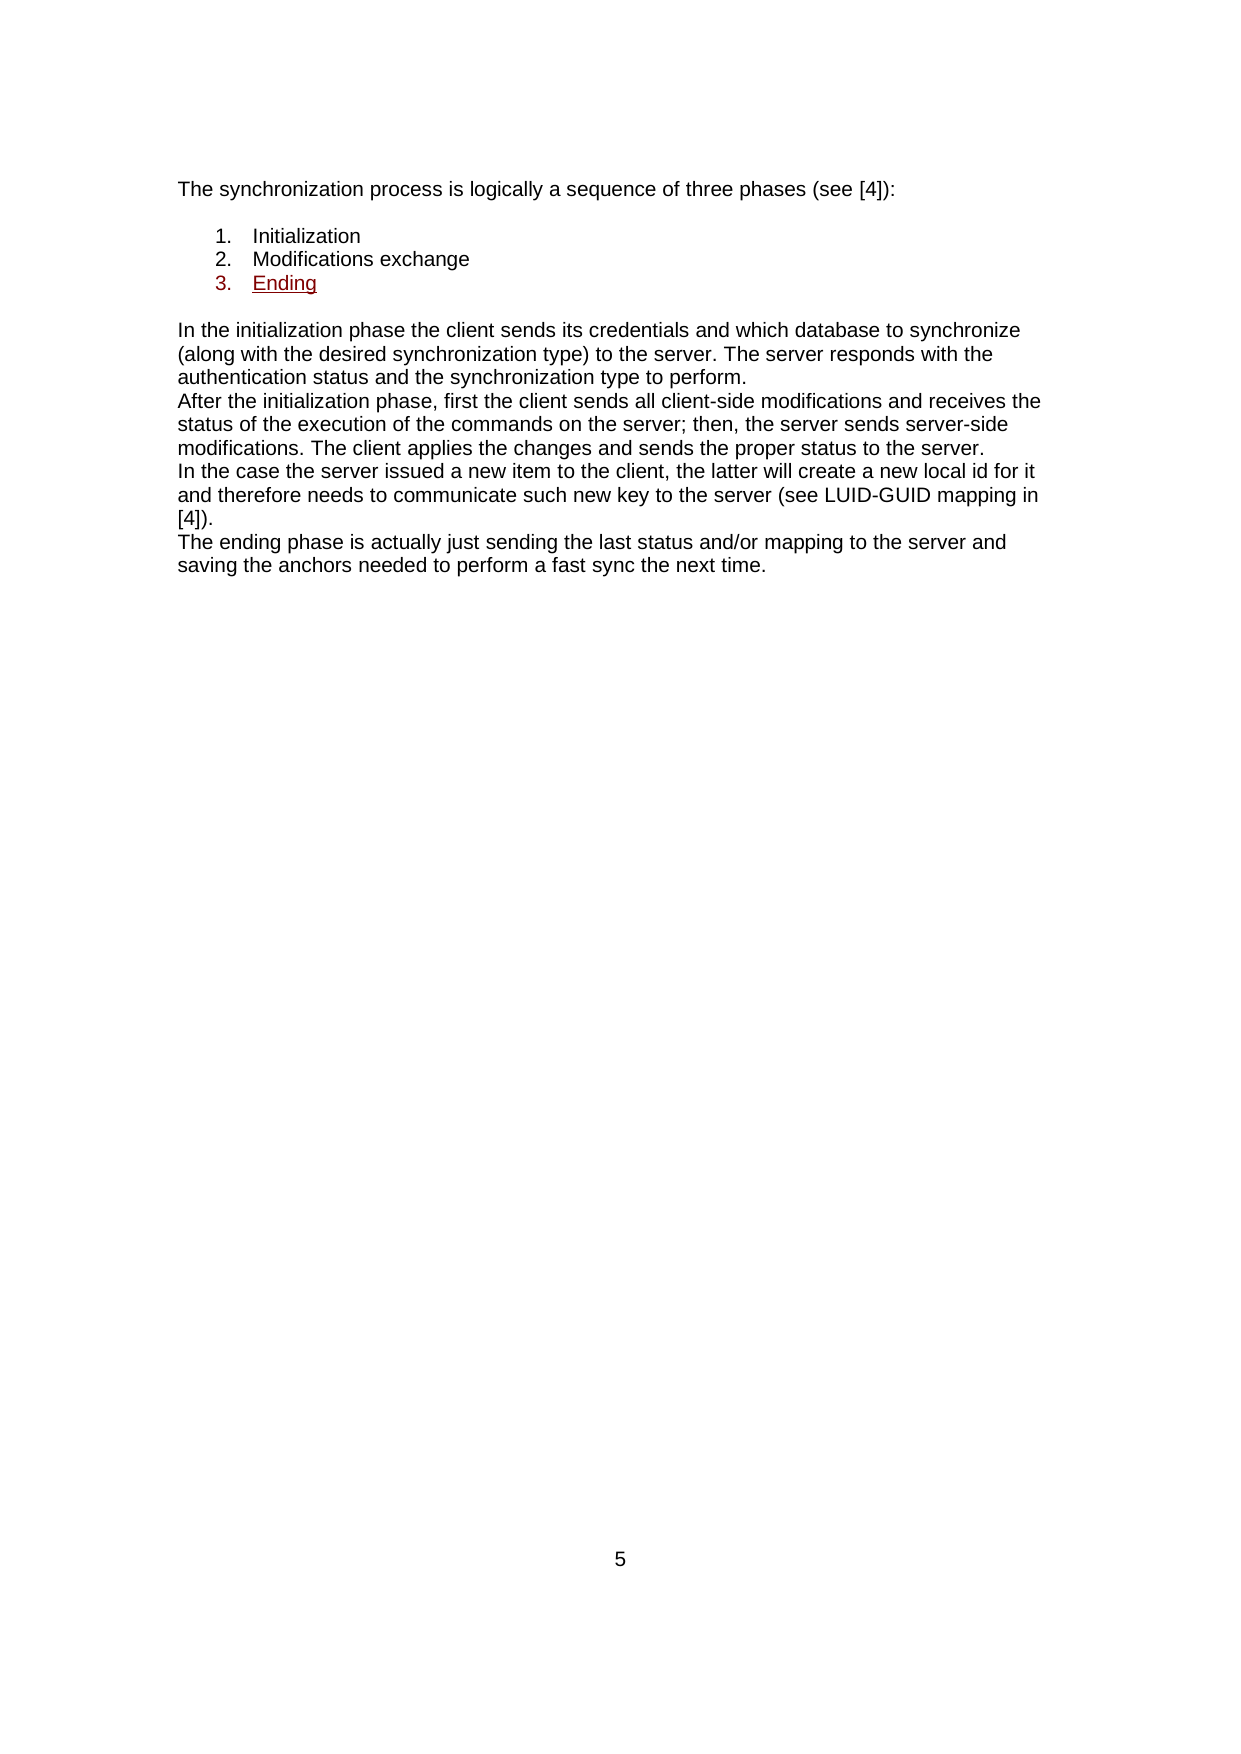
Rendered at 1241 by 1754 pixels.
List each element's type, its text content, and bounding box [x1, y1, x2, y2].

text The ending phase is actually just sending the last status and/or mapping to the server and saving the anchors needed to perform a fast sync the next time. [177, 530, 1063, 577]
list Modifications exchange [215, 248, 1063, 271]
list Ending [215, 271, 1063, 295]
text After the initialization phase, first the client sends all client-side modifications and receives the status of the execution of the commands on the server; then, the server sends server-side modifications. The client applies the changes and sends the proper status to the server. [177, 389, 1063, 460]
text The synchronization process is logically a sequence of three phases (see [4]): [177, 177, 1063, 201]
text In the initialization phase the client sends its credentials and which database to synchronize (along with the desired synchronization type) to the server. The server responds with the authentication status and the synchronization type to perform. [177, 318, 1063, 389]
text In the case the server issued a new item to the client, the latter will create a new local id for it and therefore needs to communicate such new key to the server (see LUID-GUID mapping in [4]). [177, 460, 1063, 530]
list Initialization [215, 224, 1063, 248]
